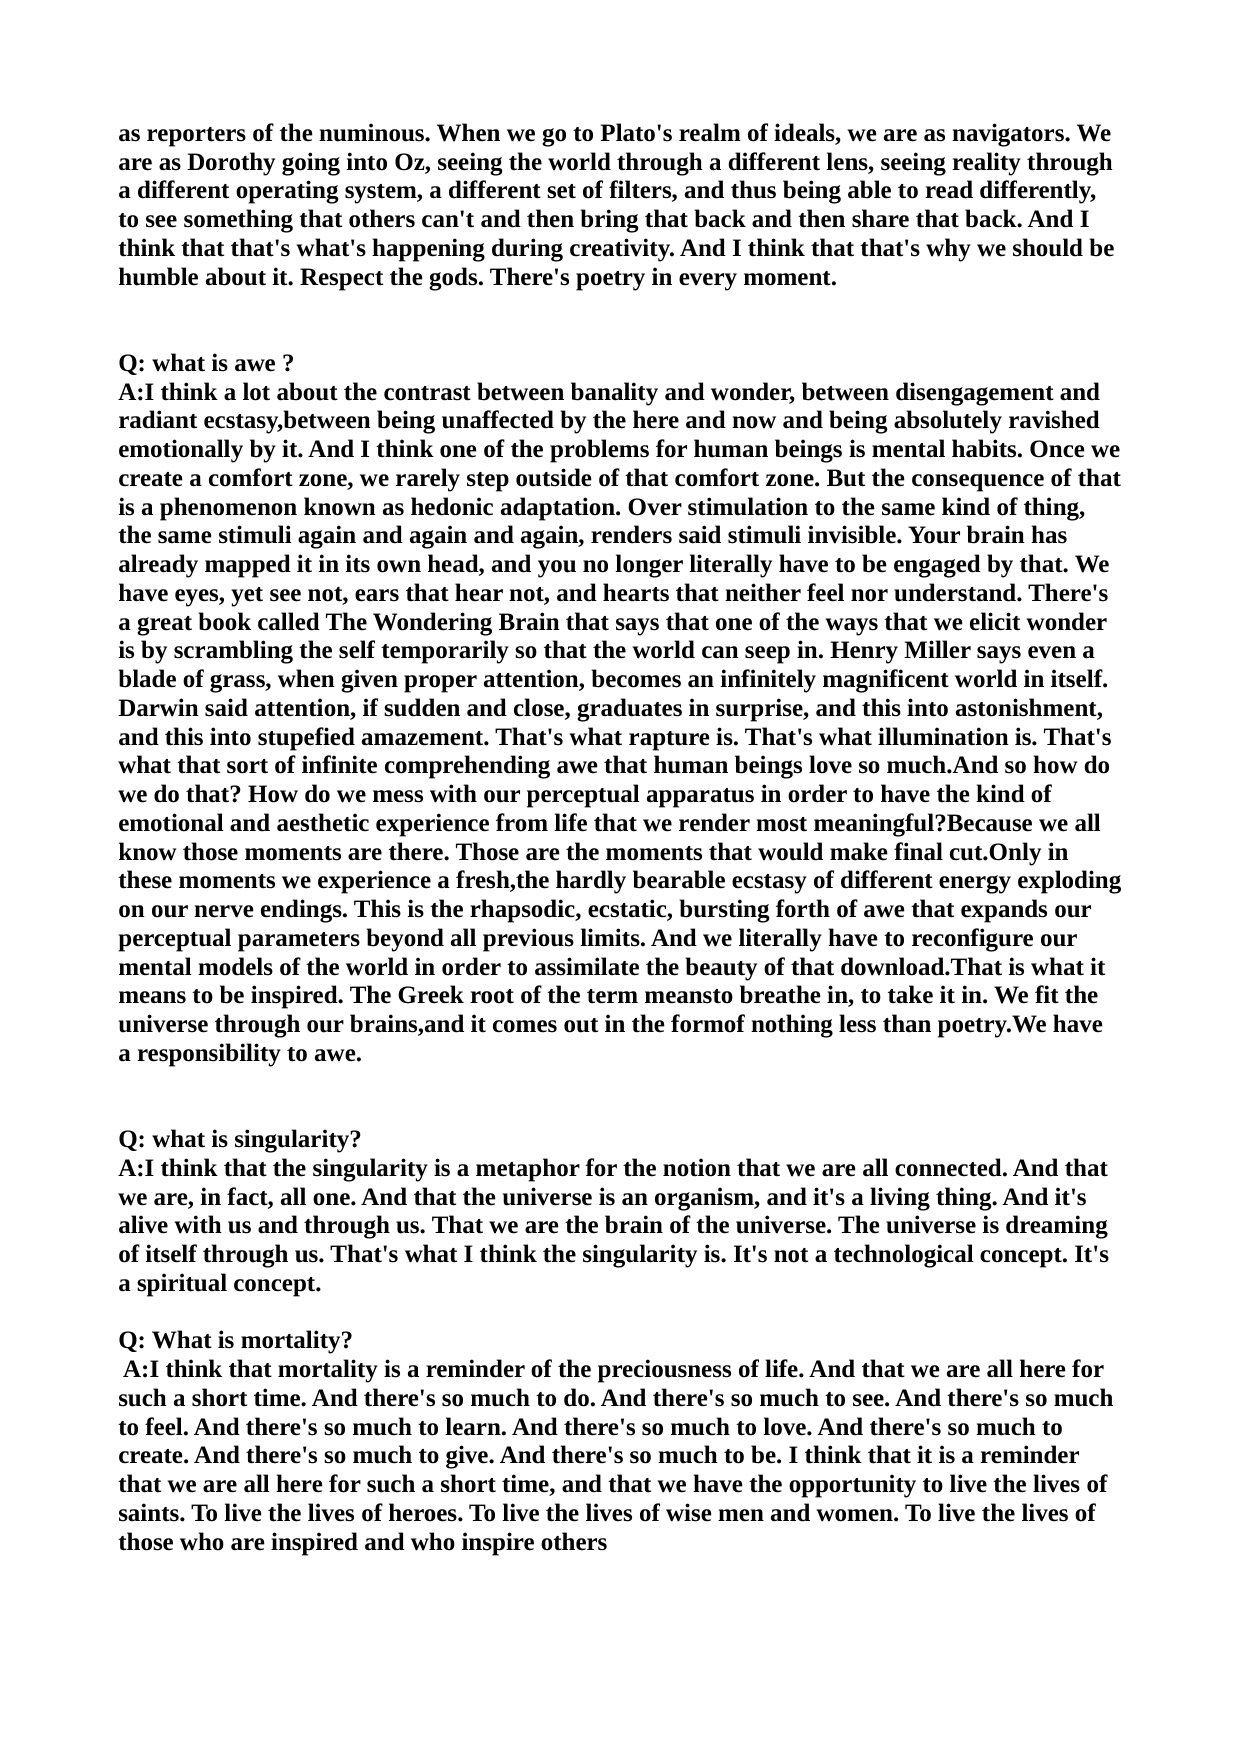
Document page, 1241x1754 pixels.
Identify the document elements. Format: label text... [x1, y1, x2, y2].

text A:I think that the singularity is a metaphor for the notion that we are all connected. And that we are, in fact, all one. And that the universe is an organism, and it's a living thing. And it's alive with us and through us. That we are the brain of the universe. The universe is dreaming of itself through us. That's what I think the singularity is. It's not a technological concept. It's a spiritual concept. [118, 1153, 1122, 1297]
text Q: what is singularity? [118, 1124, 1122, 1153]
text as reporters of the numinous. When we go to Plato's realm of ideals, we are as navigators. We are as Dorothy going into Oz, seeing the world through a different lens, seeing reality through a different operating system, a different set of filters, and thus being able to read differently, to see something that others can't and then bring that back and then share that back. And I think that that's what's happening during creativity. And I think that that's why we should be humble about it. Respect the gods. There's poetry in every moment. [118, 118, 1122, 291]
text A:I think a lot about the contrast between banality and wonder, between disengagement and radiant ecstasy,between being unaffected by the here and now and being absolutely ravished emotionally by it. And I think one of the problems for human beings is mental habits. Once we create a comfort zone, we rarely step outside of that comfort zone. But the consequence of that is a phenomenon known as hedonic adaptation. Over stimulation to the same kind of thing, the same stimuli again and again and again, renders said stimuli invisible. Your brain has already mapped it in its own head, and you no longer literally have to be engaged by that. We have eyes, yet see not, ears that hear not, and hearts that neither feel nor understand. There's a great book called The Wondering Brain that says that one of the ways that we elicit wonder is by scrambling the self temporarily so that the world can seep in. Henry Miller says even a blade of grass, when given proper attention, becomes an infinitely magnificent world in itself. Darwin said attention, if sudden and close, graduates in surprise, and this into astonishment, and this into stupefied amazement. That's what rapture is. That's what illumination is. That's what that sort of infinite comprehending awe that human beings love so much.And so how do we do that? How do we mess with our perceptual apparatus in order to have the kind of emotional and aesthetic experience from life that we render most meaningful?Because we all know those moments are there. Those are the moments that would make final cut.Only in these moments we experience a fresh,the hardly bearable ecstasy of different energy exploding on our nerve endings. This is the rhapsodic, ecstatic, bursting forth of awe that expands our perceptual parameters beyond all previous limits. And we literally have to reconfigure our mental models of the world in order to assimilate the beauty of that download.That is what it means to be inspired. The Greek root of the term meansto breathe in, to take it in. We fit the universe through our brains,and it comes out in the formof nothing less than poetry.We have a responsibility to awe. [118, 377, 1122, 1067]
text Q: What is mortality? [118, 1326, 1122, 1354]
text A:I think that mortality is a reminder of the preciousness of life. And that we are all here for such a short time. And there's so much to do. And there's so much to see. And there's so much to feel. And there's so much to learn. And there's so much to love. And there's so much to create. And there's so much to give. And there's so much to be. I think that it is a reminder that we are all here for such a short time, and that we have the opportunity to live the lives of saints. To live the lives of heroes. To live the lives of wise men and women. To live the lives of those who are inspired and who inspire others [118, 1354, 1122, 1556]
text Q: what is awe ? [118, 348, 1122, 377]
